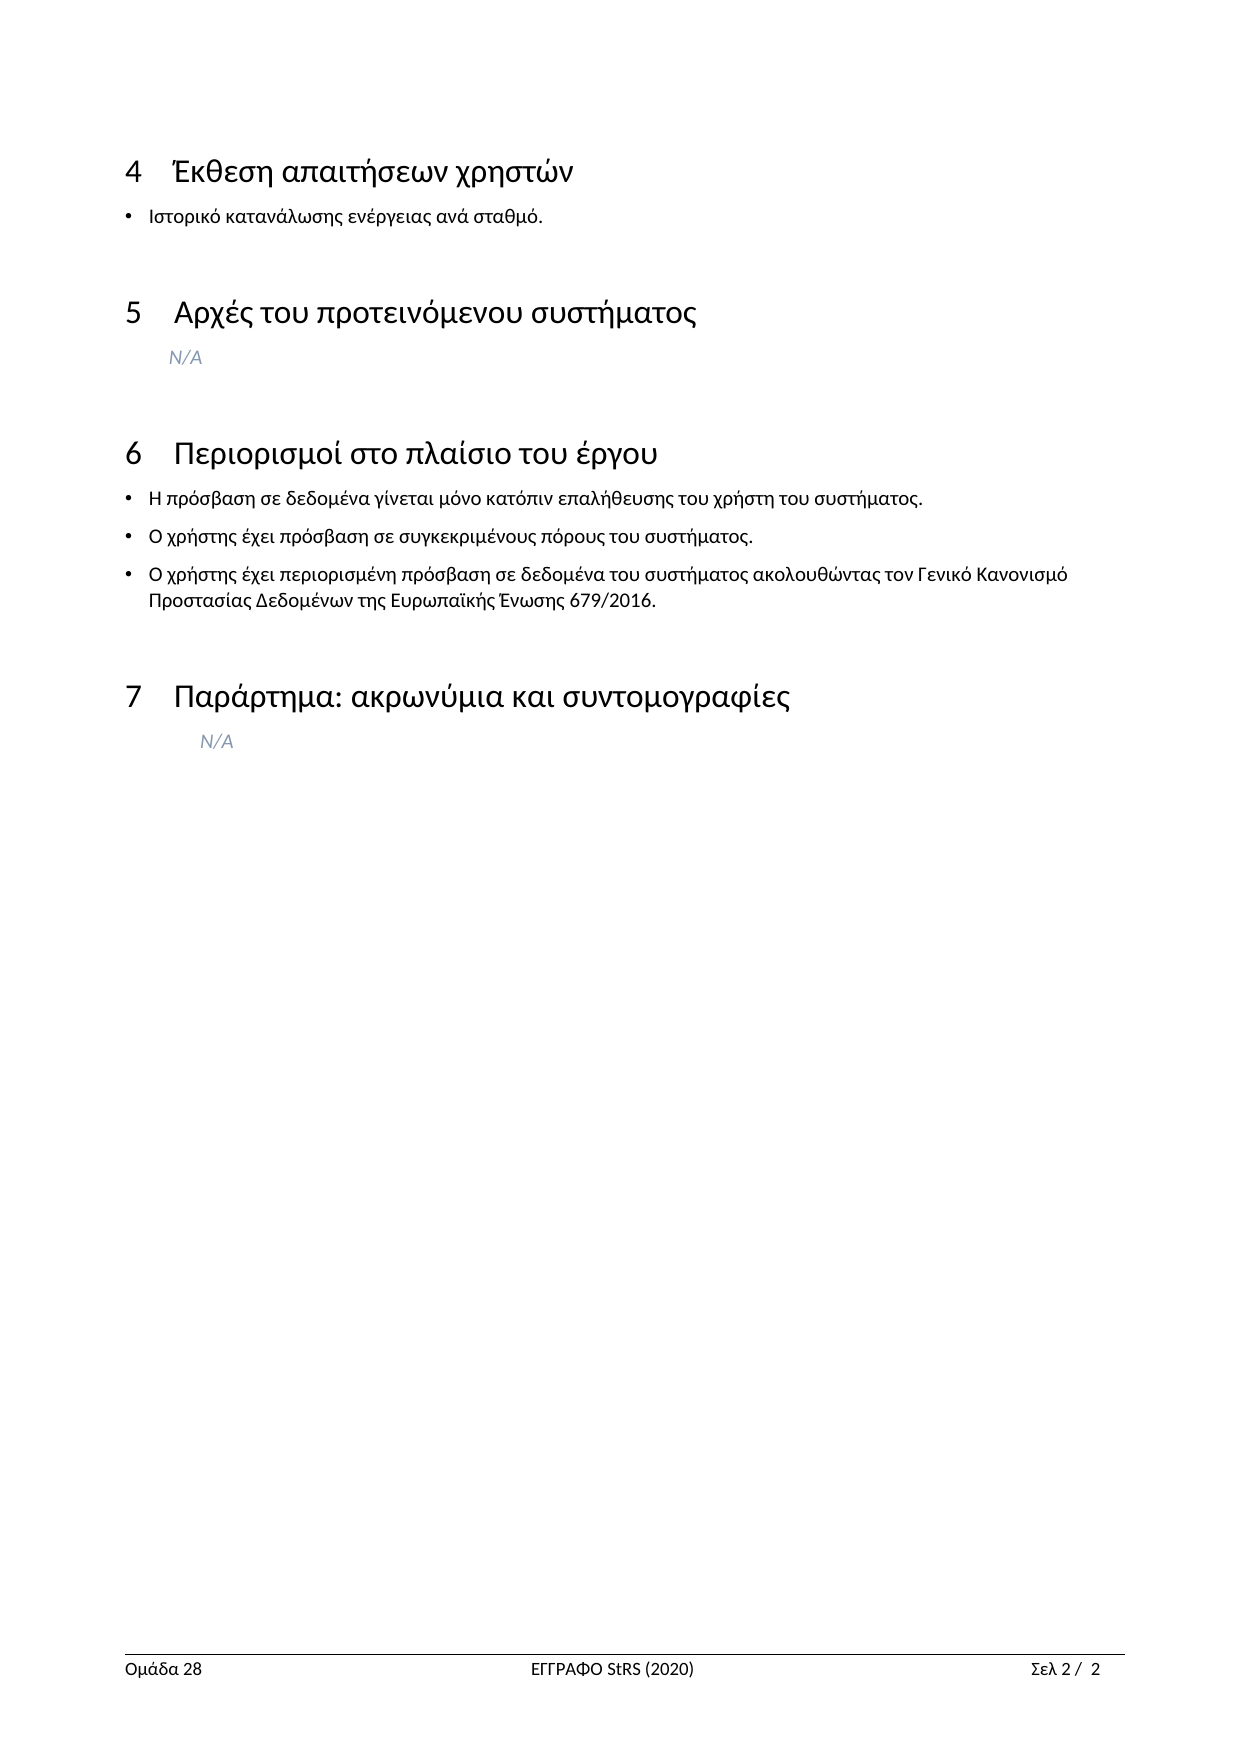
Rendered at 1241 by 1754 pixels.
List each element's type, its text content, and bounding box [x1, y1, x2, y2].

list Ο χρήστης έχει πρόσβαση σε συγκεκριμένους πόρους του συστήματος. [125, 523, 1125, 549]
subtitle Αρχές του προτεινόμενου συστήματος [125, 291, 1125, 332]
subtitle Έκθεση απαιτήσεων χρηστών [125, 150, 1125, 191]
list Ν/Α [125, 344, 1125, 370]
text Ν/Α [125, 728, 1125, 753]
subtitle Παράρτημα: ακρωνύμια και συντομογραφίες [125, 675, 1125, 715]
list Η πρόσβαση σε δεδομένα γίνεται μόνο κατόπιν επαλήθευσης του χρήστη του συστήματος. [125, 486, 1125, 511]
subtitle Περιορισμοί στο πλαίσιο του έργου [125, 432, 1125, 473]
list Ιστορικό κατανάλωσης ενέργειας ανά σταθμό. [125, 203, 1125, 229]
list Ο χρήστης έχει περιορισμένη πρόσβαση σε δεδομένα του συστήματος ακολουθώντας τον Γενικό Κανονισμό Προστασίας Δεδομένων της Ευρωπαϊκής Ένωσης 679/2016. [125, 561, 1125, 612]
